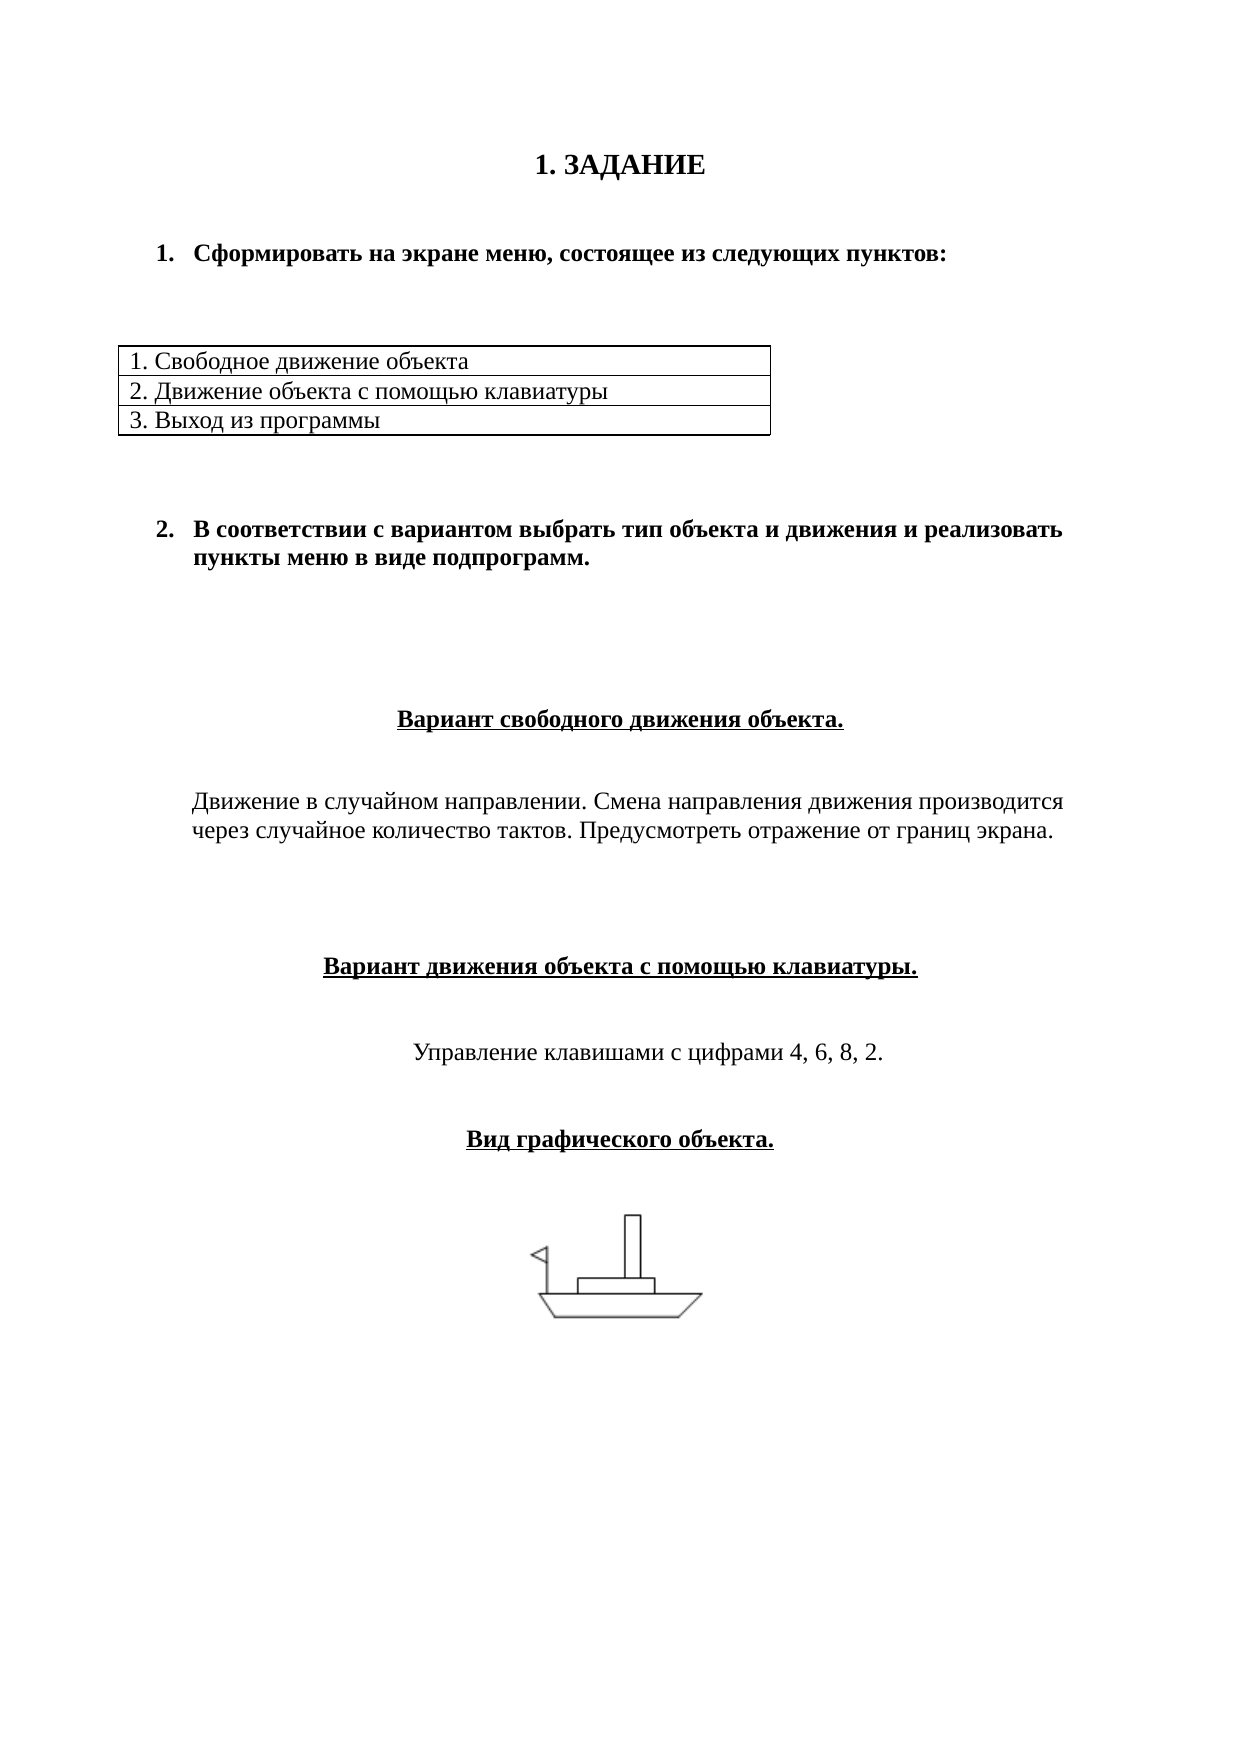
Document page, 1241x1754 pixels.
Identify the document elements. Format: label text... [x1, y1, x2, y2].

text 1. ЗАДАНИЕ [118, 147, 1122, 180]
list Сформировать на экране меню, состоящее из следующих пунктов: [156, 238, 1122, 267]
text Управление клавишами с цифрами 4, 6, 8, 2. [118, 1037, 1122, 1066]
table_header 1. Свободное движение объекта [119, 347, 770, 375]
picture [524, 1210, 717, 1342]
table_cell 3. Выход из программы [119, 406, 770, 434]
text Движение в случайном направлении. Смена направления движения производится через случайное количество тактов. Предусмотреть отражение от границ экрана. [118, 786, 1122, 844]
text Вариант движения объекта с помощью клавиатуры. [118, 951, 1122, 980]
text Вариант свободного движения объекта. [118, 704, 1122, 732]
text Вид графического объекта. [118, 1124, 1122, 1152]
table_cell 2. Движение объекта с помощью клавиатуры [119, 376, 770, 404]
list В соответствии с вариантом выбрать тип объекта и движения и реализовать пункты меню в виде подпрограмм. [156, 514, 1122, 571]
